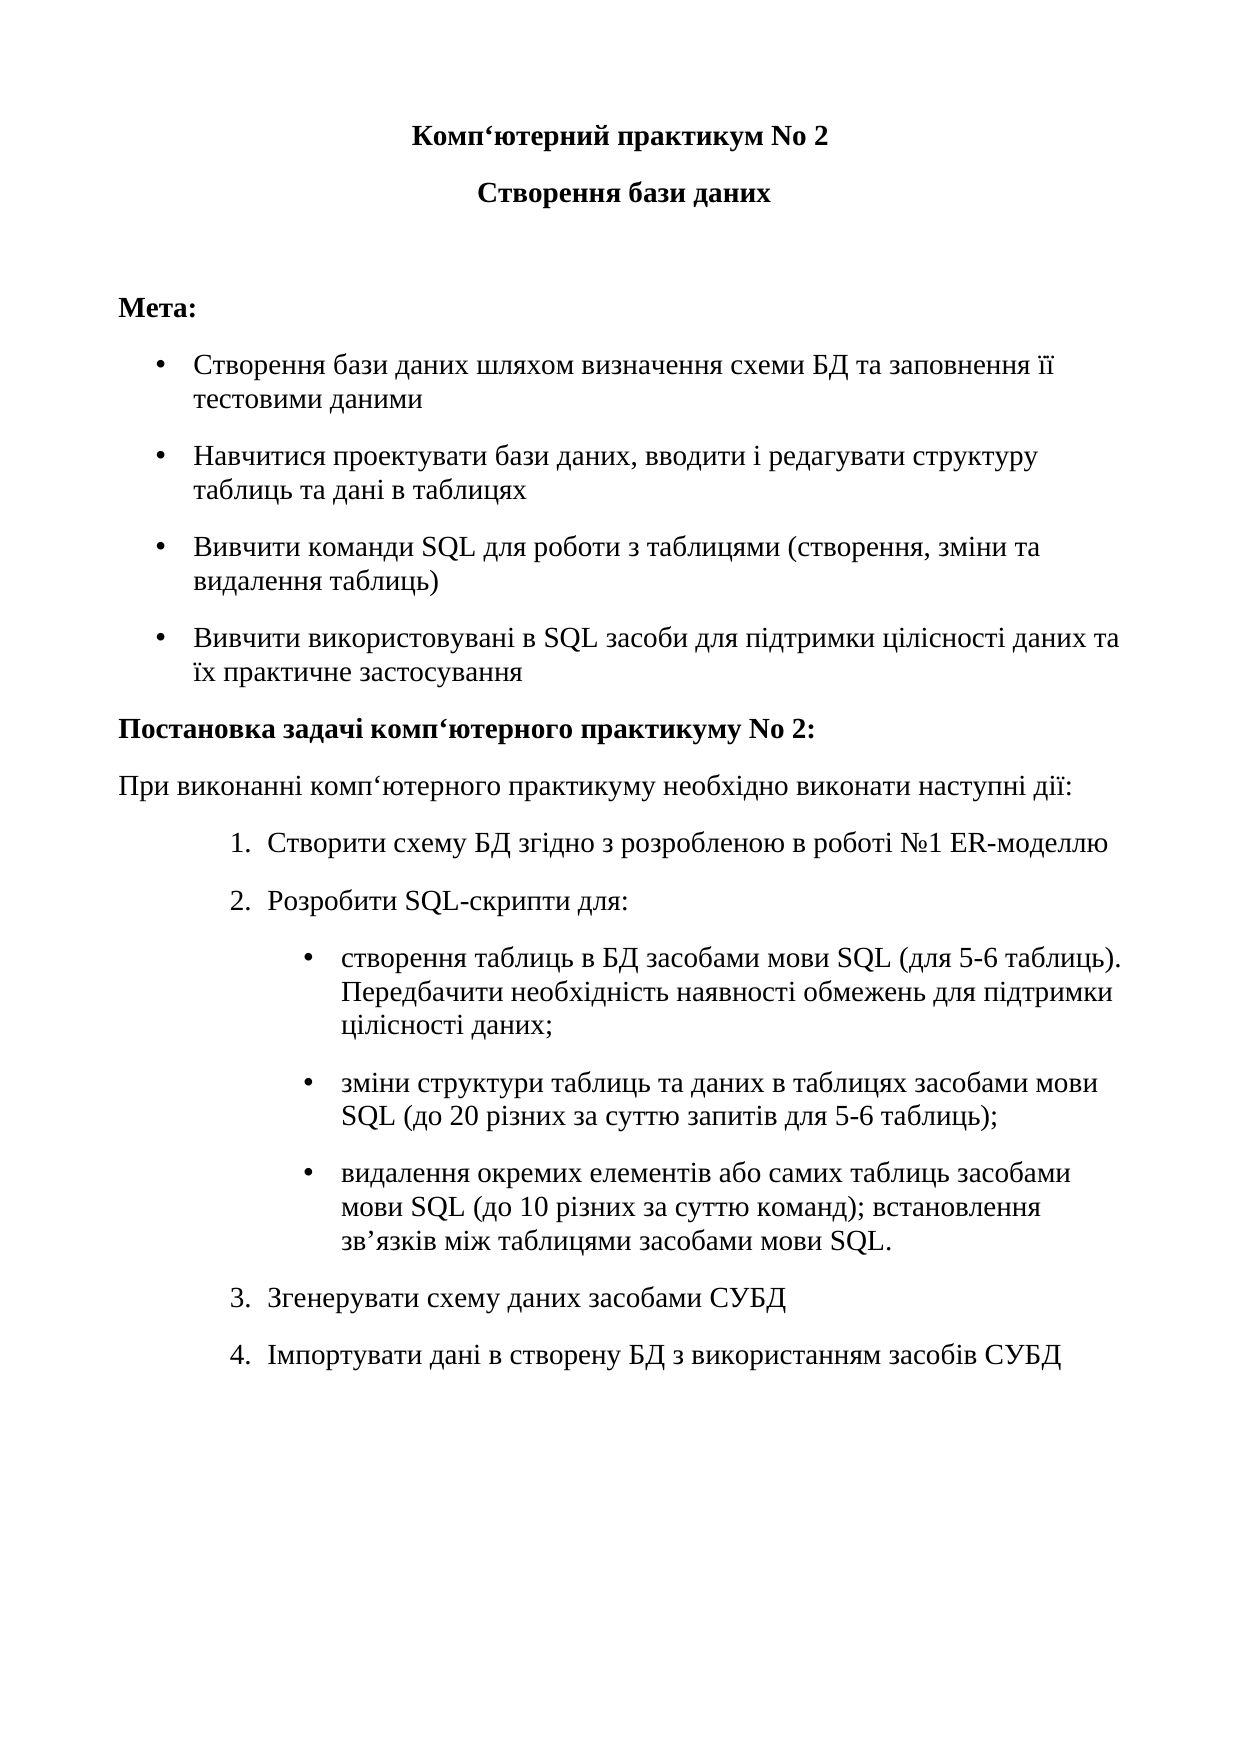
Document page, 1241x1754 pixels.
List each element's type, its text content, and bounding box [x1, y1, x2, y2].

list Вивчити команди SQL для роботи з таблицями (створення, зміни та видалення таблиць) [156, 529, 1122, 596]
text Мета: [118, 290, 1122, 323]
list Створити схему БД згідно з розробленою в роботі №1 ER-моделлю [229, 826, 1122, 859]
list Імпортувати дані в створену БД з використанням засобів СУБД [229, 1337, 1122, 1371]
list створення таблиць в БД засобами мови SQL (для 5-6 таблиць). Передбачити необхідність наявності обмежень для підтримки цілісності даних; [303, 940, 1122, 1041]
text Комп‘ютерний практикум No 2 [118, 118, 1122, 152]
list зміни структури таблиць та даних в таблицях засобами мови SQL (до 20 різних за суттю запитів для 5-6 таблиць); [303, 1065, 1122, 1132]
text При виконанні комп‘ютерного практикуму необхідно виконати наступні дії: [118, 768, 1122, 802]
list Розробити SQL-скрипти для: [229, 883, 1122, 916]
text Постановка задачі комп‘ютерного практикуму No 2: [118, 711, 1122, 744]
text Створення бази даних [118, 175, 1122, 209]
list Навчитися проектувати бази даних, вводити і редагувати структуру таблиць та дані в таблицях [156, 438, 1122, 505]
list видалення окремих елементів або самих таблиць засобами мови SQL (до 10 різних за суттю команд); встановлення зв’язків між таблицями засобами мови SQL. [303, 1156, 1122, 1256]
list Створення бази даних шляхом визначення схеми БД та заповнення її тестовими даними [156, 347, 1122, 414]
list Вивчити використовувані в SQL засоби для підтримки цілісності даних та їх практичне застосування [156, 620, 1122, 687]
list Згенерувати схему даних засобами СУБД [229, 1280, 1122, 1314]
